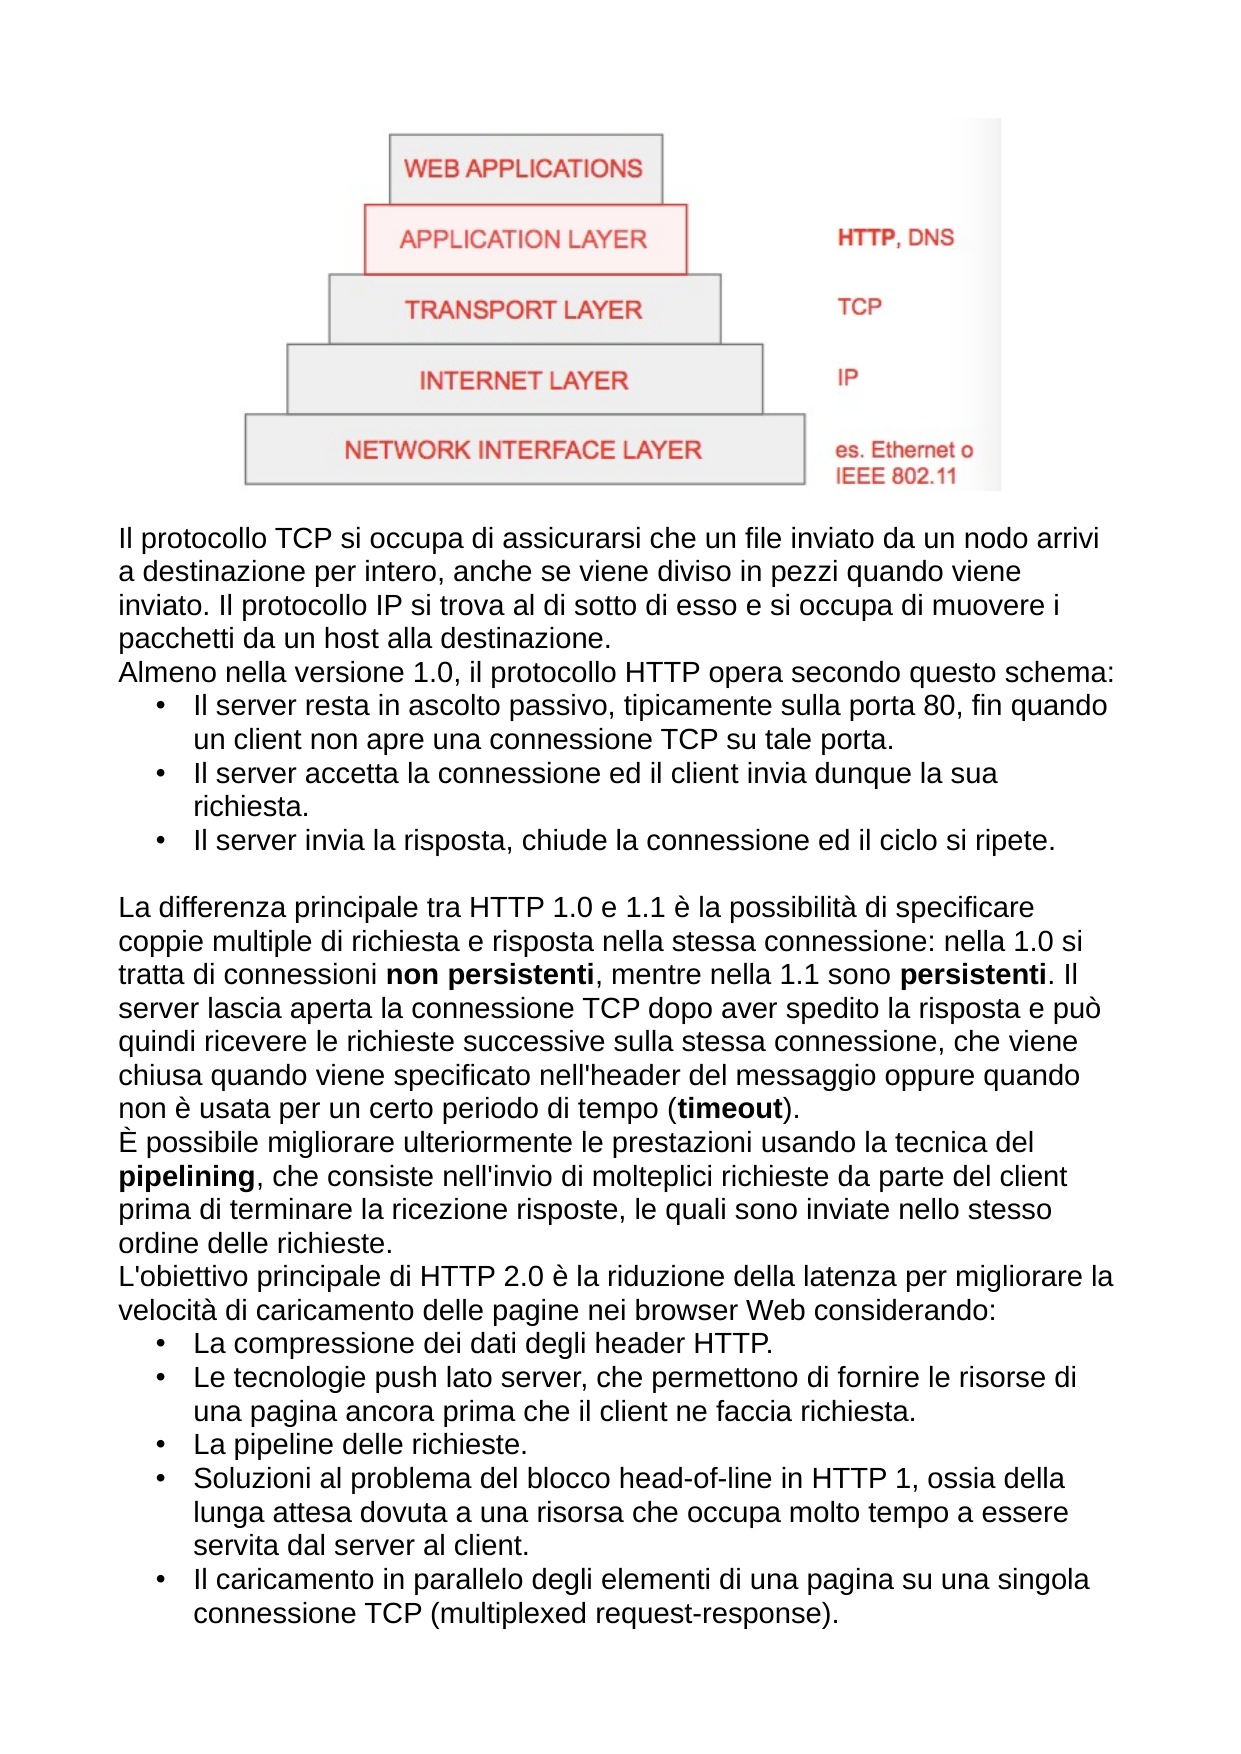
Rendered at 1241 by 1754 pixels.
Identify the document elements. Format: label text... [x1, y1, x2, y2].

list Il server resta in ascolto passivo, tipicamente sulla porta 80, fin quando un client non apre una connessione TCP su tale porta. [156, 688, 1122, 756]
list La compressione dei dati degli header HTTP. [156, 1326, 1122, 1360]
text Almeno nella versione 1.0, il protocollo HTTP opera secondo questo schema: [118, 655, 1122, 688]
list La pipeline delle richieste. [156, 1427, 1122, 1461]
list Il caricamento in parallelo degli elementi di una pagina su una singola connessione TCP (multiplexed request-response). [156, 1562, 1122, 1629]
picture [238, 118, 1002, 491]
list Il server accetta la connessione ed il client invia dunque la sua richiesta. [156, 756, 1122, 823]
list Le tecnologie push lato server, che permettono di fornire le risorse di una pagina ancora prima che il client ne faccia richiesta. [156, 1360, 1122, 1427]
text È possibile migliorare ulteriormente le prestazioni usando la tecnica del pipelining, che consiste nell'invio di molteplici richieste da parte del client prima di terminare la ricezione risposte, le quali sono inviate nello stesso ordine delle richieste. [118, 1125, 1122, 1259]
text L'obiettivo principale di HTTP 2.0 è la riduzione della latenza per migliorare la velocità di caricamento delle pagine nei browser Web considerando: [118, 1259, 1122, 1326]
list Soluzioni al problema del blocco head-of-line in HTTP 1, ossia della lunga attesa dovuta a una risorsa che occupa molto tempo a essere servita dal server al client. [156, 1461, 1122, 1562]
text La differenza principale tra HTTP 1.0 e 1.1 è la possibilità di specificare coppie multiple di richiesta e risposta nella stessa connessione: nella 1.0 si tratta di connessioni non persistenti, mentre nella 1.1 sono persistenti. Il server lascia aperta la connessione TCP dopo aver spedito la risposta e può quindi ricevere le richieste successive sulla stessa connessione, che viene chiusa quando viene specificato nell'header del messaggio oppure quando non è usata per un certo periodo di tempo (timeout). [118, 890, 1122, 1125]
text Il protocollo TCP si occupa di assicurarsi che un file inviato da un nodo arrivi a destinazione per intero, anche se viene diviso in pezzi quando viene inviato. Il protocollo IP si trova al di sotto di esso e si occupa di muovere i pacchetti da un host alla destinazione. [118, 521, 1122, 655]
list Il server invia la risposta, chiude la connessione ed il ciclo si ripete. [156, 823, 1122, 857]
